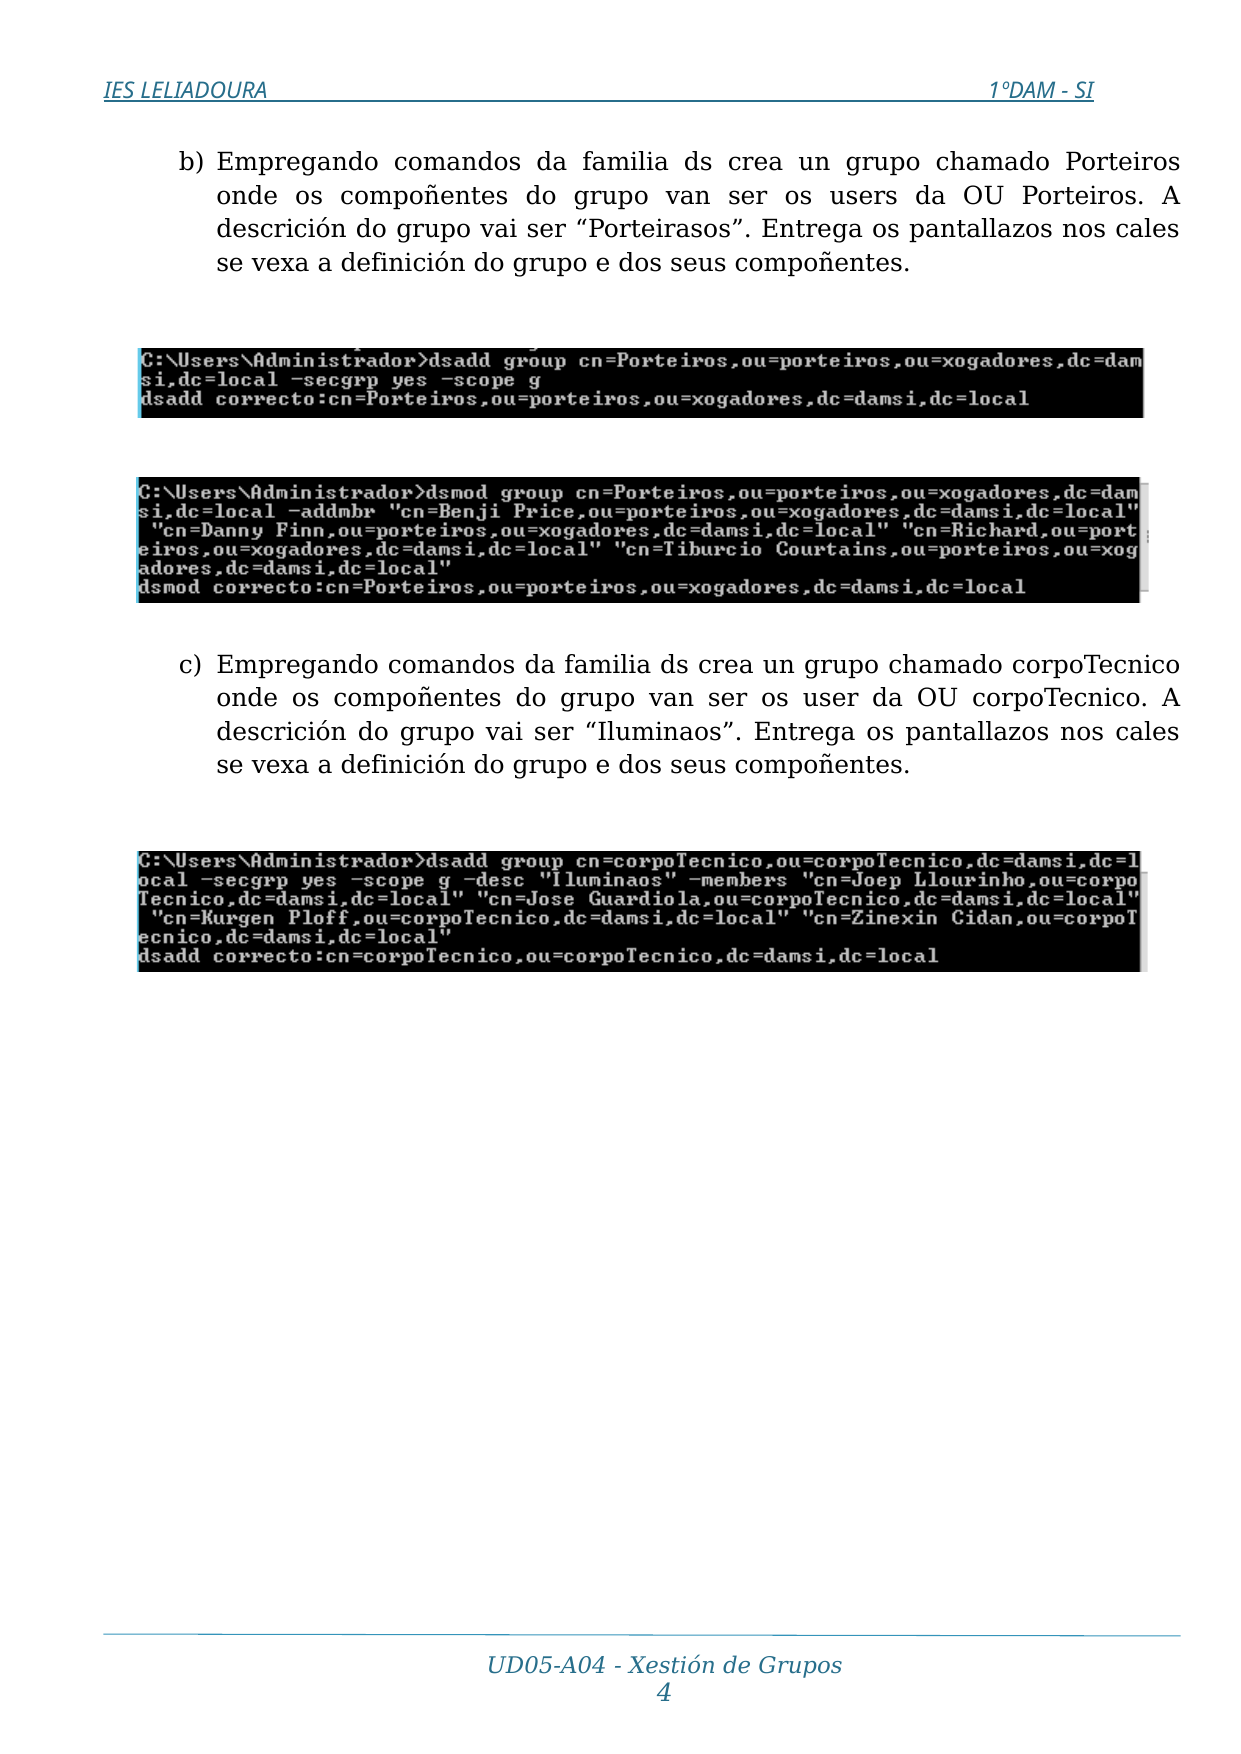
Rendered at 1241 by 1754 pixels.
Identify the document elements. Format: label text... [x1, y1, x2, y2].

list Empregando comandos da familia ds crea un grupo chamado corpoTecnico onde os compoñentes do grupo van ser os user da OU corpoTecnico. A descrición do grupo vai ser “Iluminaos”. Entrega os pantallazos nos cales se vexa a definición do grupo e dos seus compoñentes. [178, 650, 1181, 780]
list Empregando comandos da familia ds crea un grupo chamado Porteiros onde os compoñentes do grupo van ser os users da OU Porteiros. A descrición do grupo vai ser “Porteirasos”. Entrega os pantallazos nos cales se vexa a definición do grupo e dos seus compoñentes. [178, 148, 1181, 277]
picture [136, 477, 1149, 603]
picture [136, 851, 1148, 972]
picture [137, 348, 1148, 418]
